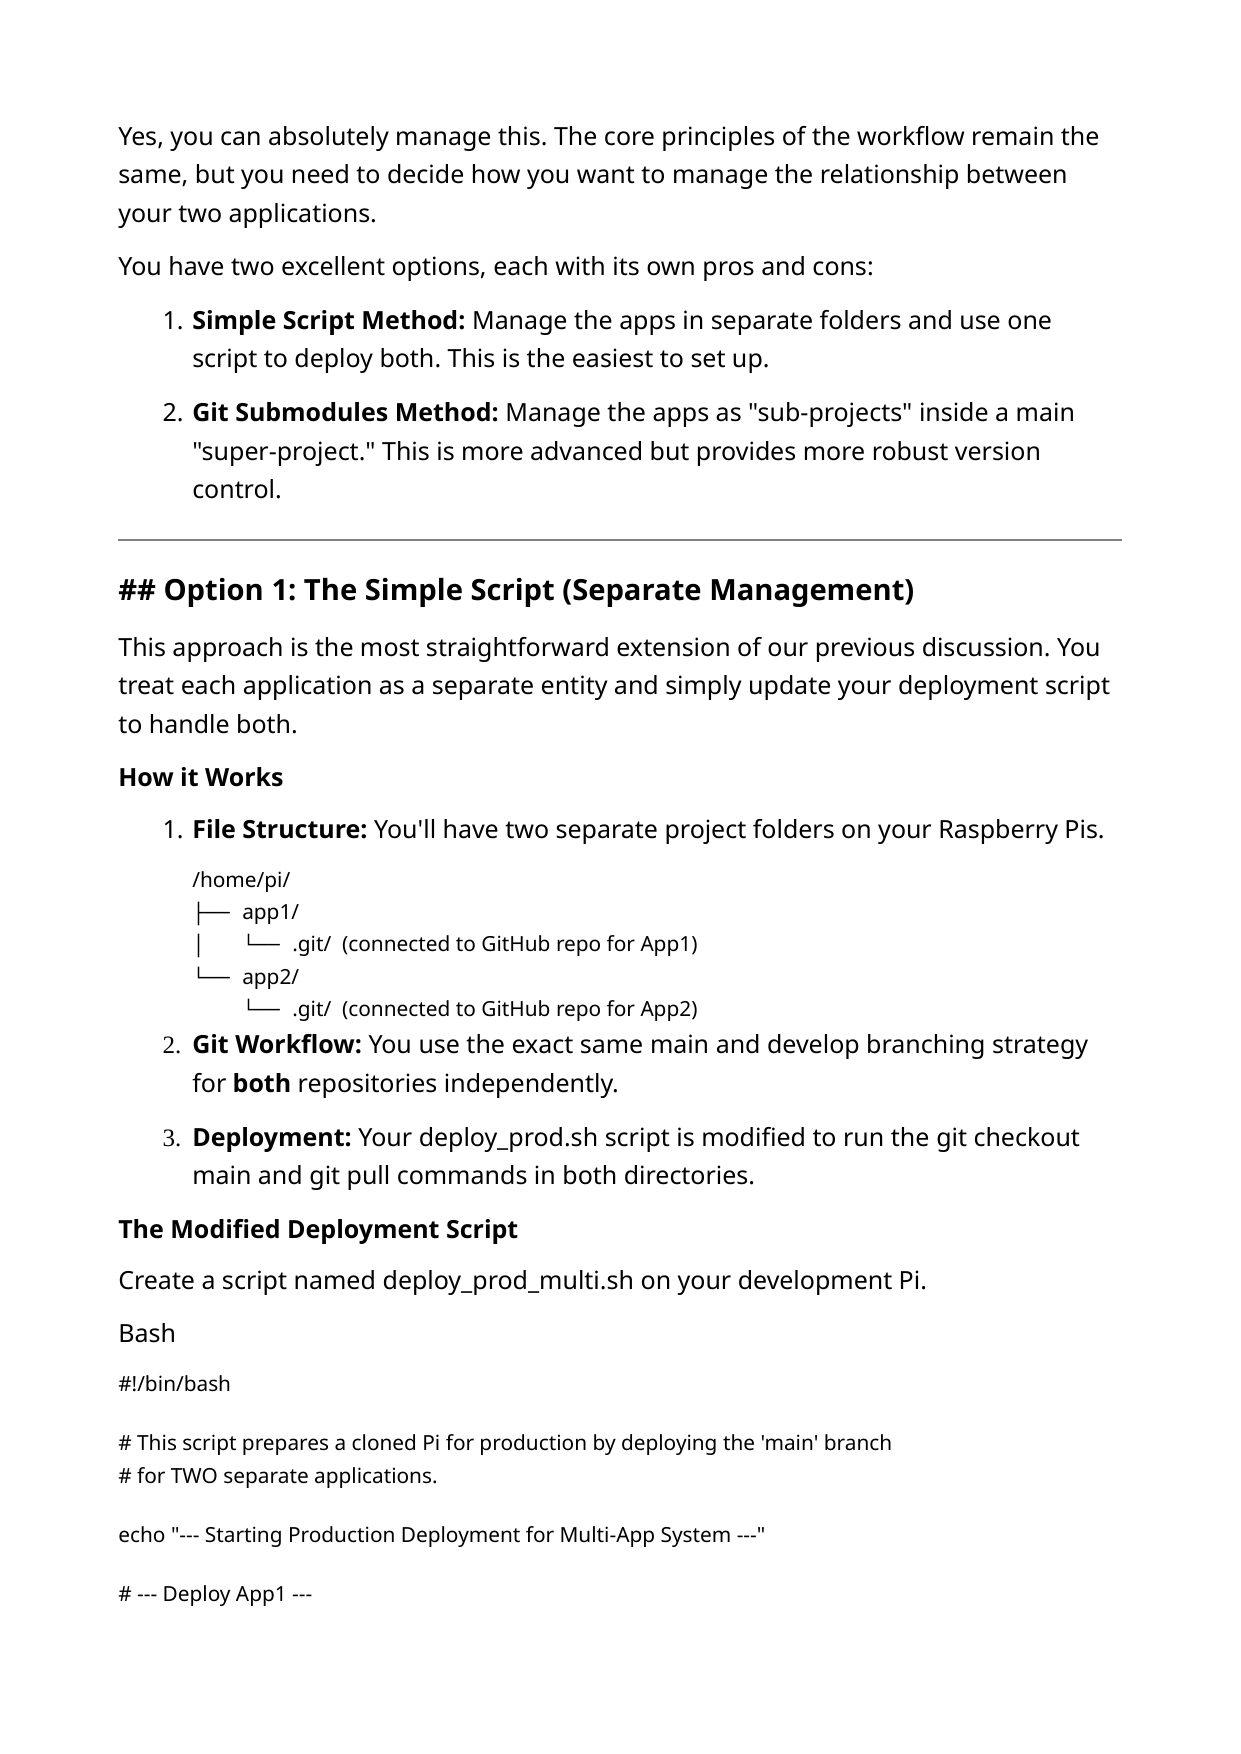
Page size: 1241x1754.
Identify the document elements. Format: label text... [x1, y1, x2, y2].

text Bash [118, 1316, 1122, 1350]
text echo "--- Starting Production Deployment for Multi-App System ---" [118, 1520, 1122, 1548]
text Yes, you can absolutely manage this. The core principles of the workflow remain the same, but you need to decide how you want to manage the relationship between your two applications. [118, 118, 1122, 230]
list /home/pi/ [162, 865, 1122, 893]
list Git Submodules Method: Manage the apps as "sub-projects" inside a main "super-project." This is more advanced but provides more robust version control. [162, 394, 1122, 506]
list ├── app1/ [162, 897, 1122, 926]
text # --- Deploy App1 --- [118, 1579, 1122, 1608]
text This approach is the most straightforward extension of our previous discussion. You treat each application as a separate entity and simply update your deployment script to handle both. [118, 629, 1122, 741]
list Deployment: Your deploy_prod.sh script is modified to run the git checkout main and git pull commands in both directories. [162, 1119, 1122, 1192]
subtitle How it Works [118, 760, 1122, 794]
text # for TWO separate applications. [118, 1461, 1122, 1489]
text # This script prepares a cloned Pi for production by deploying the 'main' branch [118, 1428, 1122, 1457]
subtitle The Modified Deployment Script [118, 1211, 1122, 1245]
text #!/bin/bash [118, 1369, 1122, 1398]
list File Structure: You'll have two separate project folders on your Raspberry Pis. [162, 811, 1122, 845]
list Simple Script Method: Manage the apps in separate folders and use one script to deploy both. This is the easiest to set up. [162, 302, 1122, 375]
text Create a script named deploy_prod_multi.sh on your development Pi. [118, 1262, 1122, 1297]
list │ └── .git/ (connected to GitHub repo for App1) [162, 929, 1122, 958]
list Git Workflow: You use the exact same main and develop branching strategy for both repositories independently. [162, 1027, 1122, 1100]
list └── .git/ (connected to GitHub repo for App2) [162, 994, 1122, 1023]
list └── app2/ [162, 962, 1122, 991]
subtitle ## Option 1: The Simple Script (Separate Management) [118, 569, 1122, 609]
text You have two excellent options, each with its own pros and cons: [118, 249, 1122, 283]
